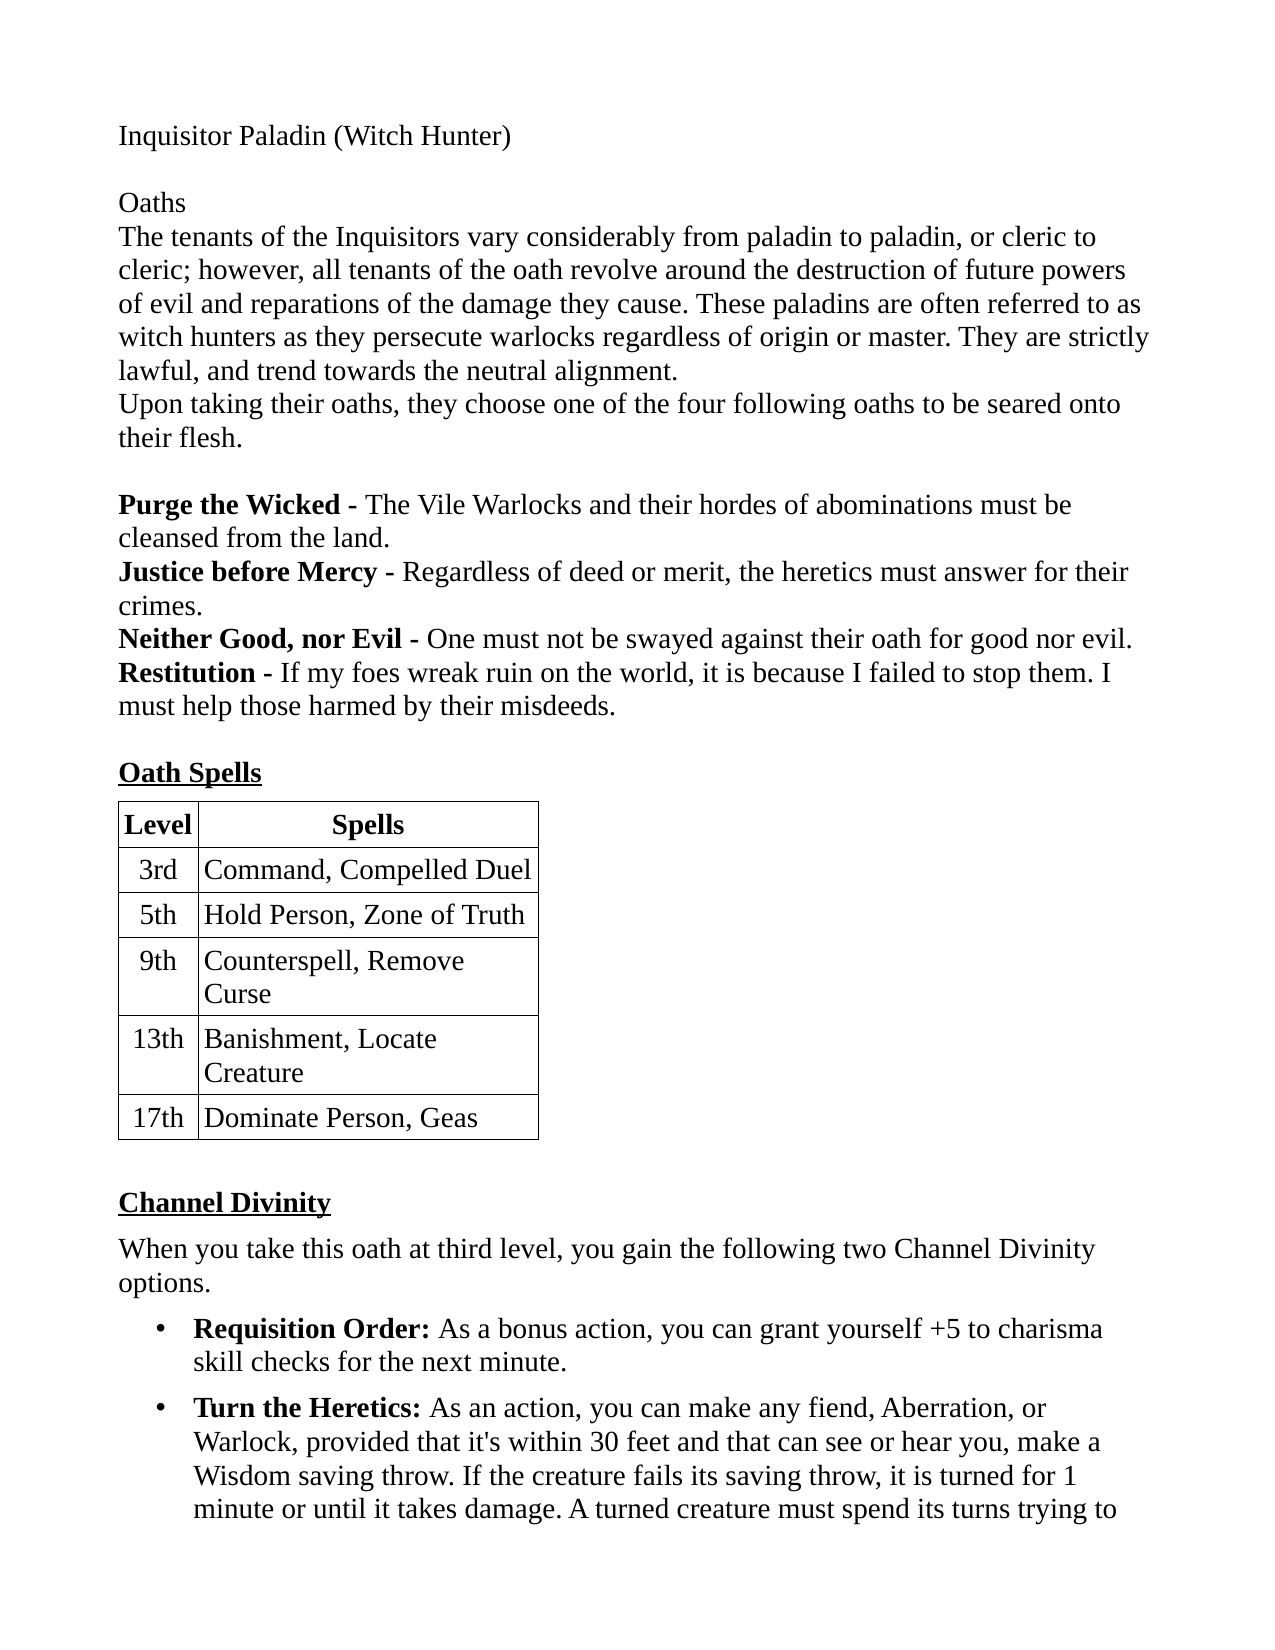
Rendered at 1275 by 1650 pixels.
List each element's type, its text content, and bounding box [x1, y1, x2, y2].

text The tenants of the Inquisitors vary considerably from paladin to paladin, or cleric to cleric; however, all tenants of the oath revolve around the destruction of future powers of evil and reparations of the damage they cause. These paladins are often referred to as witch hunters as they persecute warlocks regardless of origin or master. They are strictly lawful, and trend towards the neutral alignment. [118, 219, 1157, 386]
table_cell Dominate Person, Geas [199, 1095, 538, 1139]
text Oaths [118, 185, 1157, 219]
text Justice before Mercy - Regardless of deed or merit, the heretics must answer for their crimes. [118, 554, 1157, 621]
text Oath Spells [118, 722, 1157, 789]
text Upon taking their oaths, they choose one of the four following oaths to be seared onto their flesh. [118, 386, 1157, 453]
table_cell 5th [119, 893, 198, 937]
table_header Level [119, 802, 198, 847]
table_cell Command, Compelled Duel [199, 848, 538, 892]
text Purge the Wicked - The Vile Warlocks and their hordes of abominations must be cleansed from the land. [118, 487, 1157, 554]
table_cell Hold Person, Zone of Truth [199, 893, 538, 937]
table_cell Counterspell, Remove Curse [199, 938, 538, 1015]
table_cell Banishment, Locate Creature [199, 1016, 538, 1094]
text Inquisitor Paladin (Witch Hunter) [118, 118, 1157, 152]
table_cell 9th [119, 938, 198, 1015]
text Restitution - If my foes wreak ruin on the world, it is because I failed to stop them. I must help those harmed by their misdeeds. [118, 655, 1157, 722]
table_cell 13th [119, 1016, 198, 1094]
table_header Spells [199, 802, 538, 847]
list Requisition Order: As a bonus action, you can grant yourself +5 to charisma skill checks for the next minute. [156, 1311, 1157, 1378]
table_cell 3rd [119, 848, 198, 892]
table_cell 17th [119, 1095, 198, 1139]
text Neither Good, nor Evil - One must not be swayed against their oath for good nor evil. [118, 621, 1157, 655]
list Turn the Heretics: As an action, you can make any fiend, Aberration, or Warlock, provided that it's within 30 feet and that can see or hear you, make a Wisdom saving throw. If the creature fails its saving throw, it is turned for 1 minute or until it takes damage. A turned creature must spend its turns trying to [156, 1391, 1157, 1525]
text When you take this oath at third level, you gain the following two Channel Divinity options. [118, 1231, 1157, 1298]
text Channel Divinity [118, 1185, 1157, 1219]
